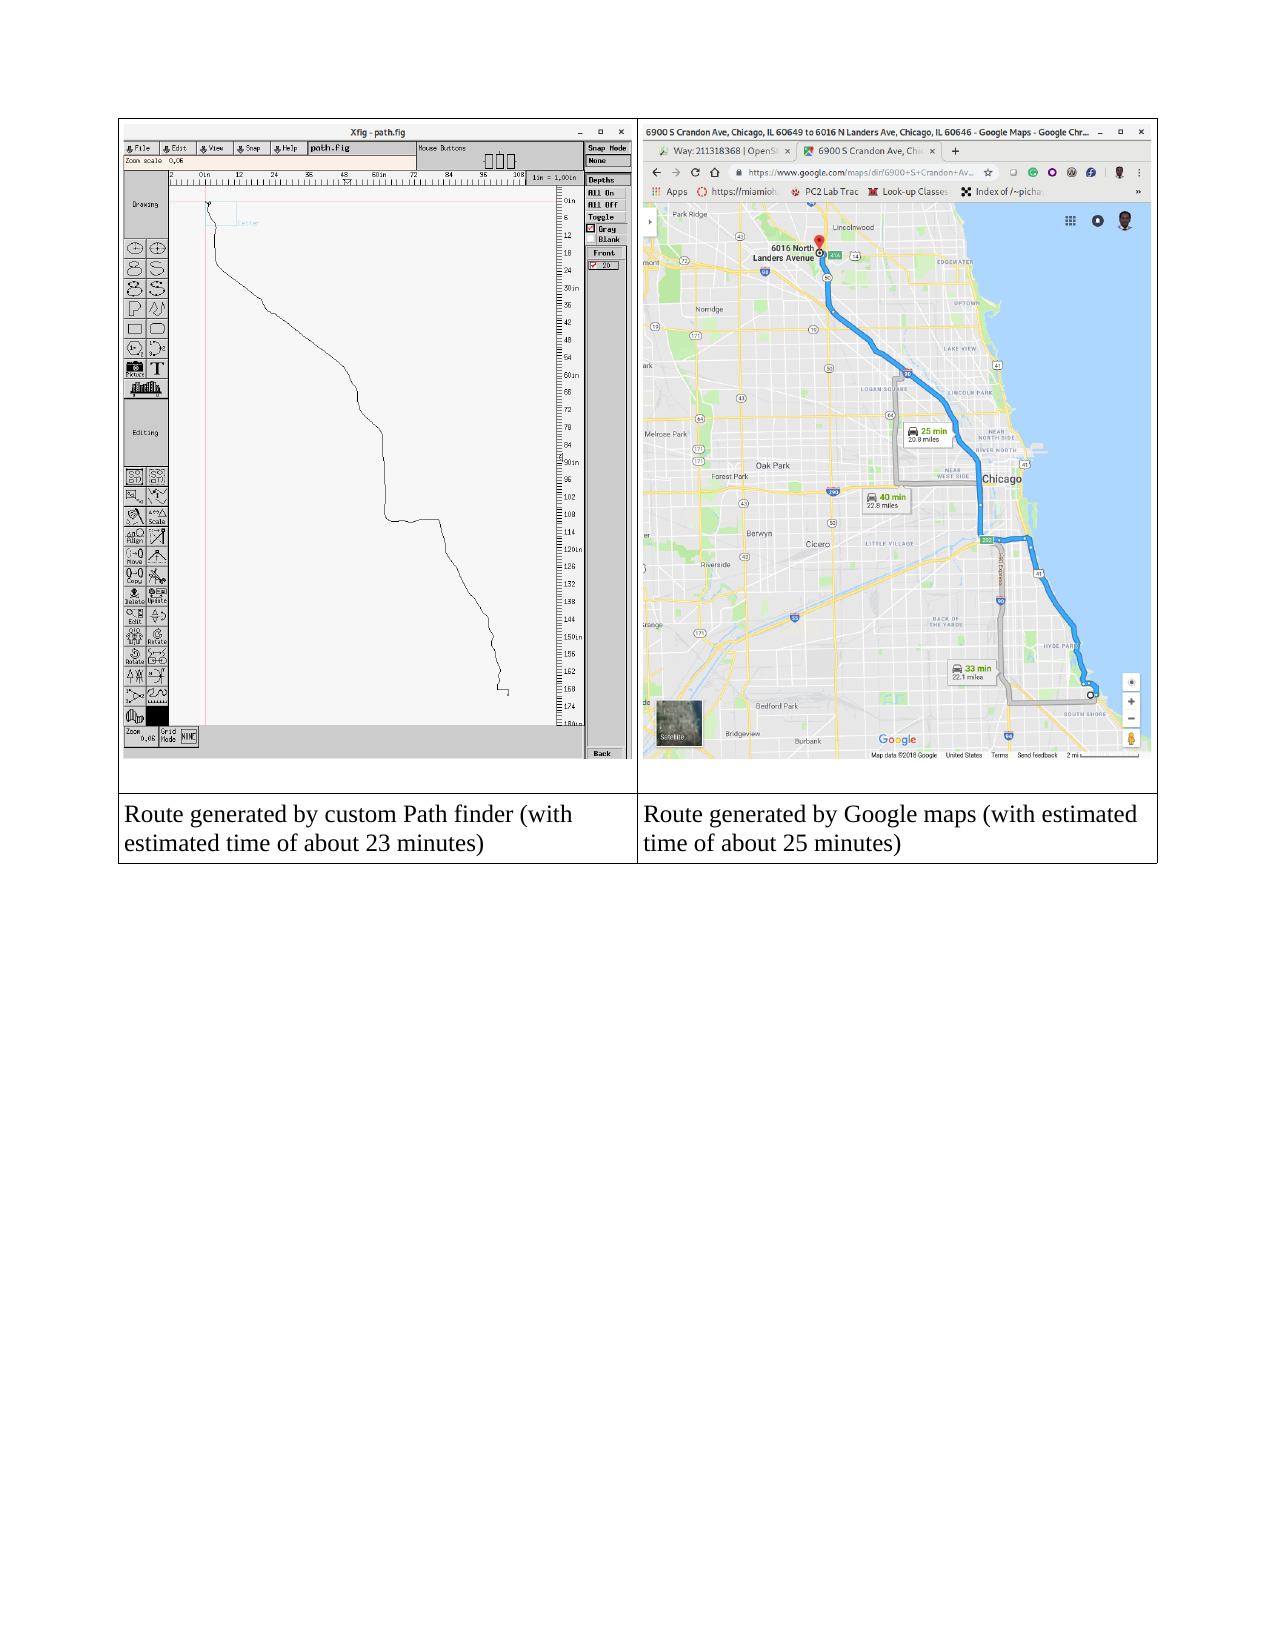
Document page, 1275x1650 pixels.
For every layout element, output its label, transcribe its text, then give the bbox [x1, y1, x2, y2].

table_header [119, 119, 637, 793]
table_cell Route generated by custom Path finder (with estimated time of about 23 minutes) [119, 794, 637, 862]
picture [123, 123, 632, 759]
table_cell Route generated by Google maps (with estimated time of about 25 minutes) [638, 794, 1157, 862]
picture [643, 123, 1152, 759]
table_header [638, 119, 1157, 793]
